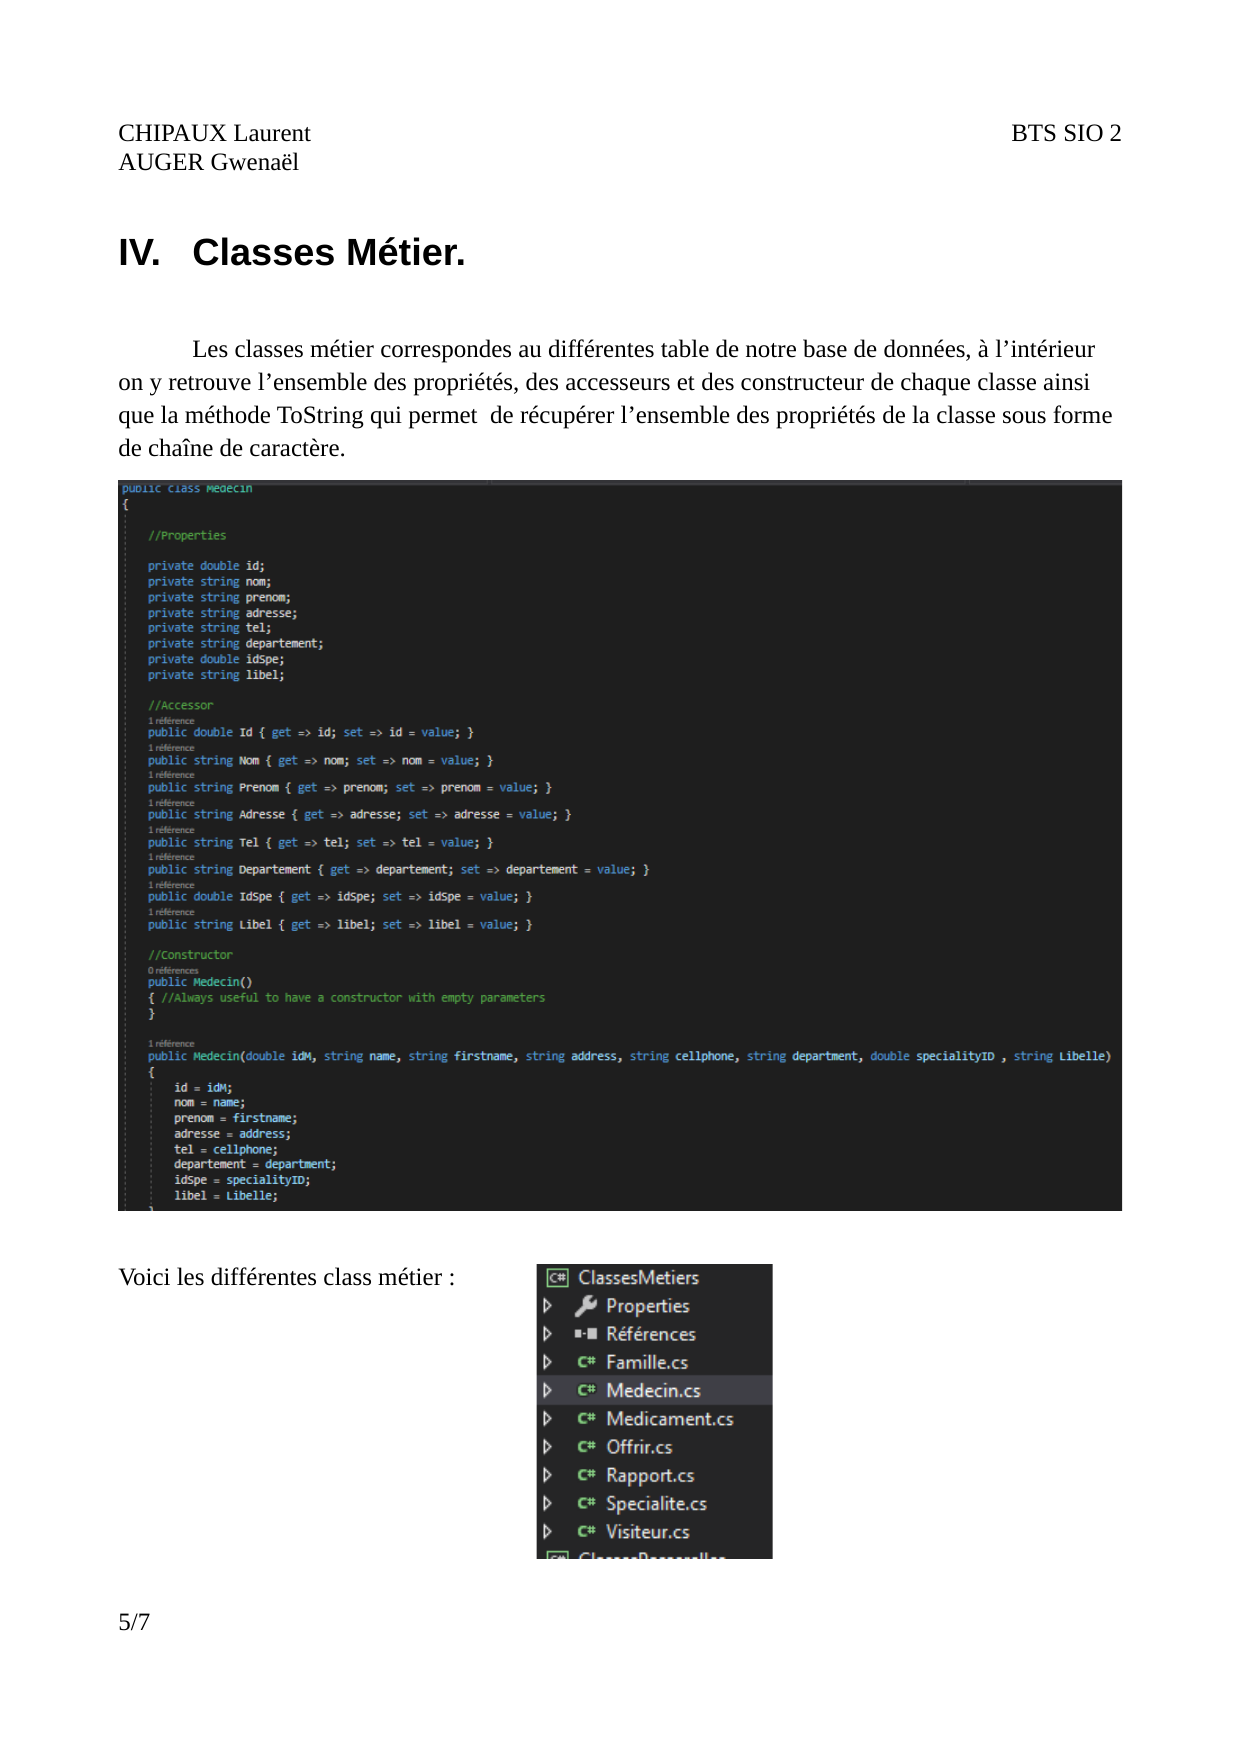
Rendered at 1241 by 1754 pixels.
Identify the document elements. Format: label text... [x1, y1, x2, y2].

text Les classes métier correspondes au différentes table de notre base de données, à l’intérieur on y retrouve l’ensemble des propriétés, des accesseurs et des constructeur de chaque classe ainsi que la méthode ToString qui permet de récupérer l’ensemble des propriétés de la classe sous forme de chaîne de caractère. [118, 334, 1122, 462]
picture [536, 1264, 773, 1559]
subtitle Classes Métier. [118, 230, 1122, 274]
text Voici les différentes class métier : [118, 1262, 1122, 1291]
picture [118, 480, 1123, 1211]
